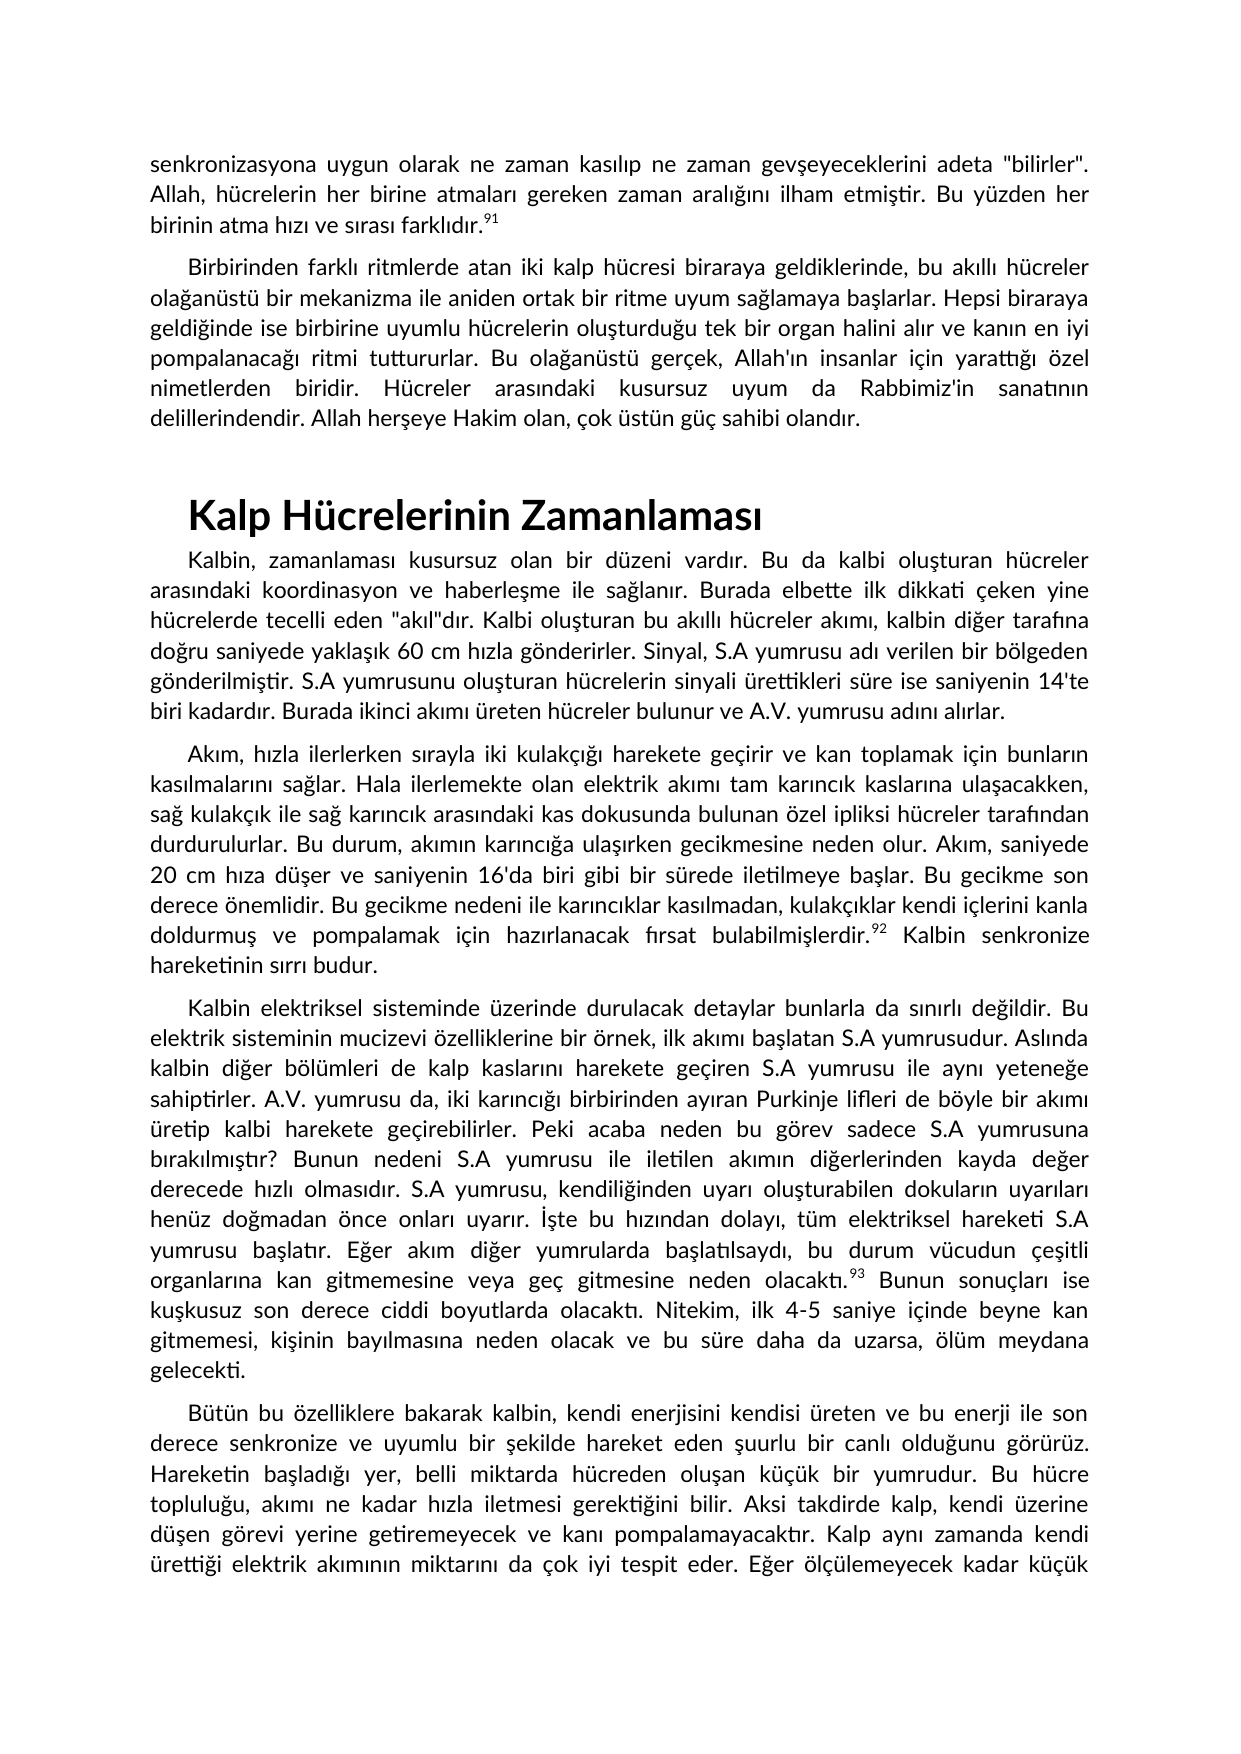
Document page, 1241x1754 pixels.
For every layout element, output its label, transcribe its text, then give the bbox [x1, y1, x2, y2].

text Birbirinden farklı ritmlerde atan iki kalp hücresi biraraya geldiklerinde, bu akıllı hücreler olağanüstü bir mekanizma ile aniden ortak bir ritme uyum sağlamaya başlarlar. Hepsi biraraya geldiğinde ise birbirine uyumlu hücrelerin oluşturduğu tek bir organ halini alır ve kanın en iyi pompalanacağı ritmi tuttururlar. Bu olağanüstü gerçek, Allah'ın insanlar için yarattığı özel nimetlerden biridir. Hücreler arasındaki kusursuz uyum da Rabbimiz'in sanatının delillerindendir. Allah herşeye Hakim olan, çok üstün güç sahibi olandır. [150, 253, 1090, 432]
text senkronizasyona uygun olarak ne zaman kasılıp ne zaman gevşeyeceklerini adeta "bilirler". Allah, hücrelerin her birine atmaları gereken zaman aralığını ilham etmiştir. Bu yüzden her birinin atma hızı ve sırası farklıdır.91 [150, 150, 1090, 238]
subtitle Kalp Hücrelerinin Zamanlaması [187, 489, 1090, 539]
text Kalbin elektriksel sisteminde üzerinde durulacak detaylar bunlarla da sınırlı değildir. Bu elektrik sisteminin mucizevi özelliklerine bir örnek, ilk akımı başlatan S.A yumrusudur. Aslında kalbin diğer bölümleri de kalp kaslarını harekete geçiren S.A yumrusu ile aynı yeteneğe sahiptirler. A.V. yumrusu da, iki karıncığı birbirinden ayıran Purkinje lifleri de böyle bir akımı üretip kalbi harekete geçirebilirler. Peki acaba neden bu görev sadece S.A yumrusuna bırakılmıştır? Bunun nedeni S.A yumrusu ile iletilen akımın diğerlerinden kayda değer derecede hızlı olmasıdır. S.A yumrusu, kendiliğinden uyarı oluşturabilen dokuların uyarıları henüz doğmadan önce onları uyarır. İşte bu hızından dolayı, tüm elektriksel hareketi S.A yumrusu başlatır. Eğer akım diğer yumrularda başlatılsaydı, bu durum vücudun çeşitli organlarına kan gitmemesine veya geç gitmesine neden olacaktı.93 Bunun sonuçları ise kuşkusuz son derece ciddi boyutlarda olacaktı. Nitekim, ilk 4-5 saniye içinde beyne kan gitmemesi, kişinin bayılmasına neden olacak ve bu süre daha da uzarsa, ölüm meydana gelecekti. [150, 994, 1090, 1384]
text Bütün bu özelliklere bakarak kalbin, kendi enerjisini kendisi üreten ve bu enerji ile son derece senkronize ve uyumlu bir şekilde hareket eden şuurlu bir canlı olduğunu görürüz. Hareketin başladığı yer, belli miktarda hücreden oluşan küçük bir yumrudur. Bu hücre topluluğu, akımı ne kadar hızla iletmesi gerektiğini bilir. Aksi takdirde kalp, kendi üzerine düşen görevi yerine getiremeyecek ve kanı pompalamayacaktır. Kalp aynı zamanda kendi ürettiği elektrik akımının miktarını da çok iyi tespit eder. Eğer ölçülemeyecek kadar küçük [150, 1399, 1090, 1577]
text Akım, hızla ilerlerken sırayla iki kulakçığı harekete geçirir ve kan toplamak için bunların kasılmalarını sağlar. Hala ilerlemekte olan elektrik akımı tam karıncık kaslarına ulaşacakken, sağ kulakçık ile sağ karıncık arasındaki kas dokusunda bulunan özel ipliksi hücreler tarafından durdurulurlar. Bu durum, akımın karıncığa ulaşırken gecikmesine neden olur. Akım, saniyede 20 cm hıza düşer ve saniyenin 16'da biri gibi bir sürede iletilmeye başlar. Bu gecikme son derece önemlidir. Bu gecikme nedeni ile karıncıklar kasılmadan, kulakçıklar kendi içlerini kanla doldurmuş ve pompalamak için hazırlanacak fırsat bulabilmişlerdir.92 Kalbin senkronize hareketinin sırrı budur. [150, 739, 1090, 978]
text Kalbin, zamanlaması kusursuz olan bir düzeni vardır. Bu da kalbi oluşturan hücreler arasındaki koordinasyon ve haberleşme ile sağlanır. Burada elbette ilk dikkati çeken yine hücrelerde tecelli eden "akıl"dır. Kalbi oluşturan bu akıllı hücreler akımı, kalbin diğer tarafına doğru saniyede yaklaşık 60 cm hızla gönderirler. Sinyal, S.A yumrusu adı verilen bir bölgeden gönderilmiştir. S.A yumrusunu oluşturan hücrelerin sinyali ürettikleri süre ise saniyenin 14'te biri kadardır. Burada ikinci akımı üreten hücreler bulunur ve A.V. yumrusu adını alırlar. [150, 546, 1090, 724]
